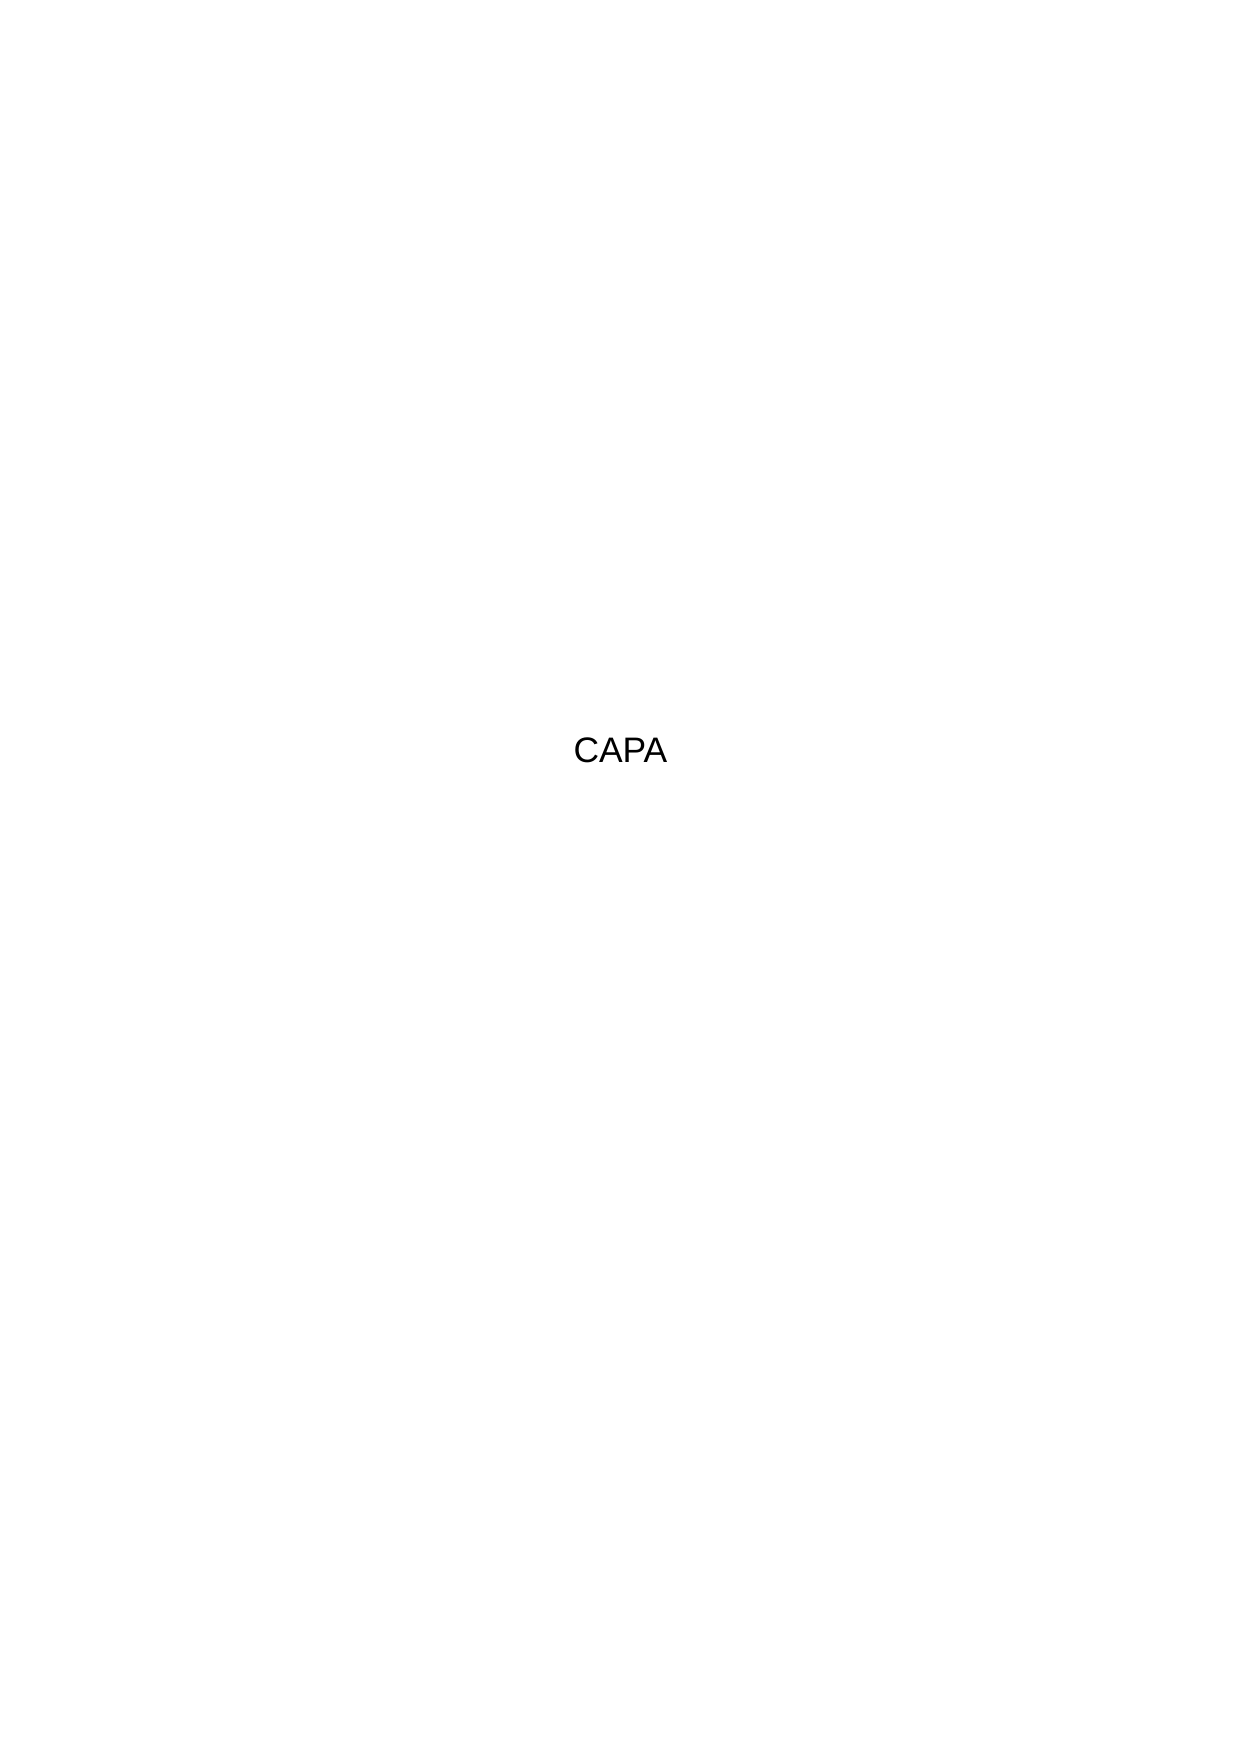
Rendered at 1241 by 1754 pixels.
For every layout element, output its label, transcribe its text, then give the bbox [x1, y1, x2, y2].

text CAPA [118, 729, 1122, 770]
